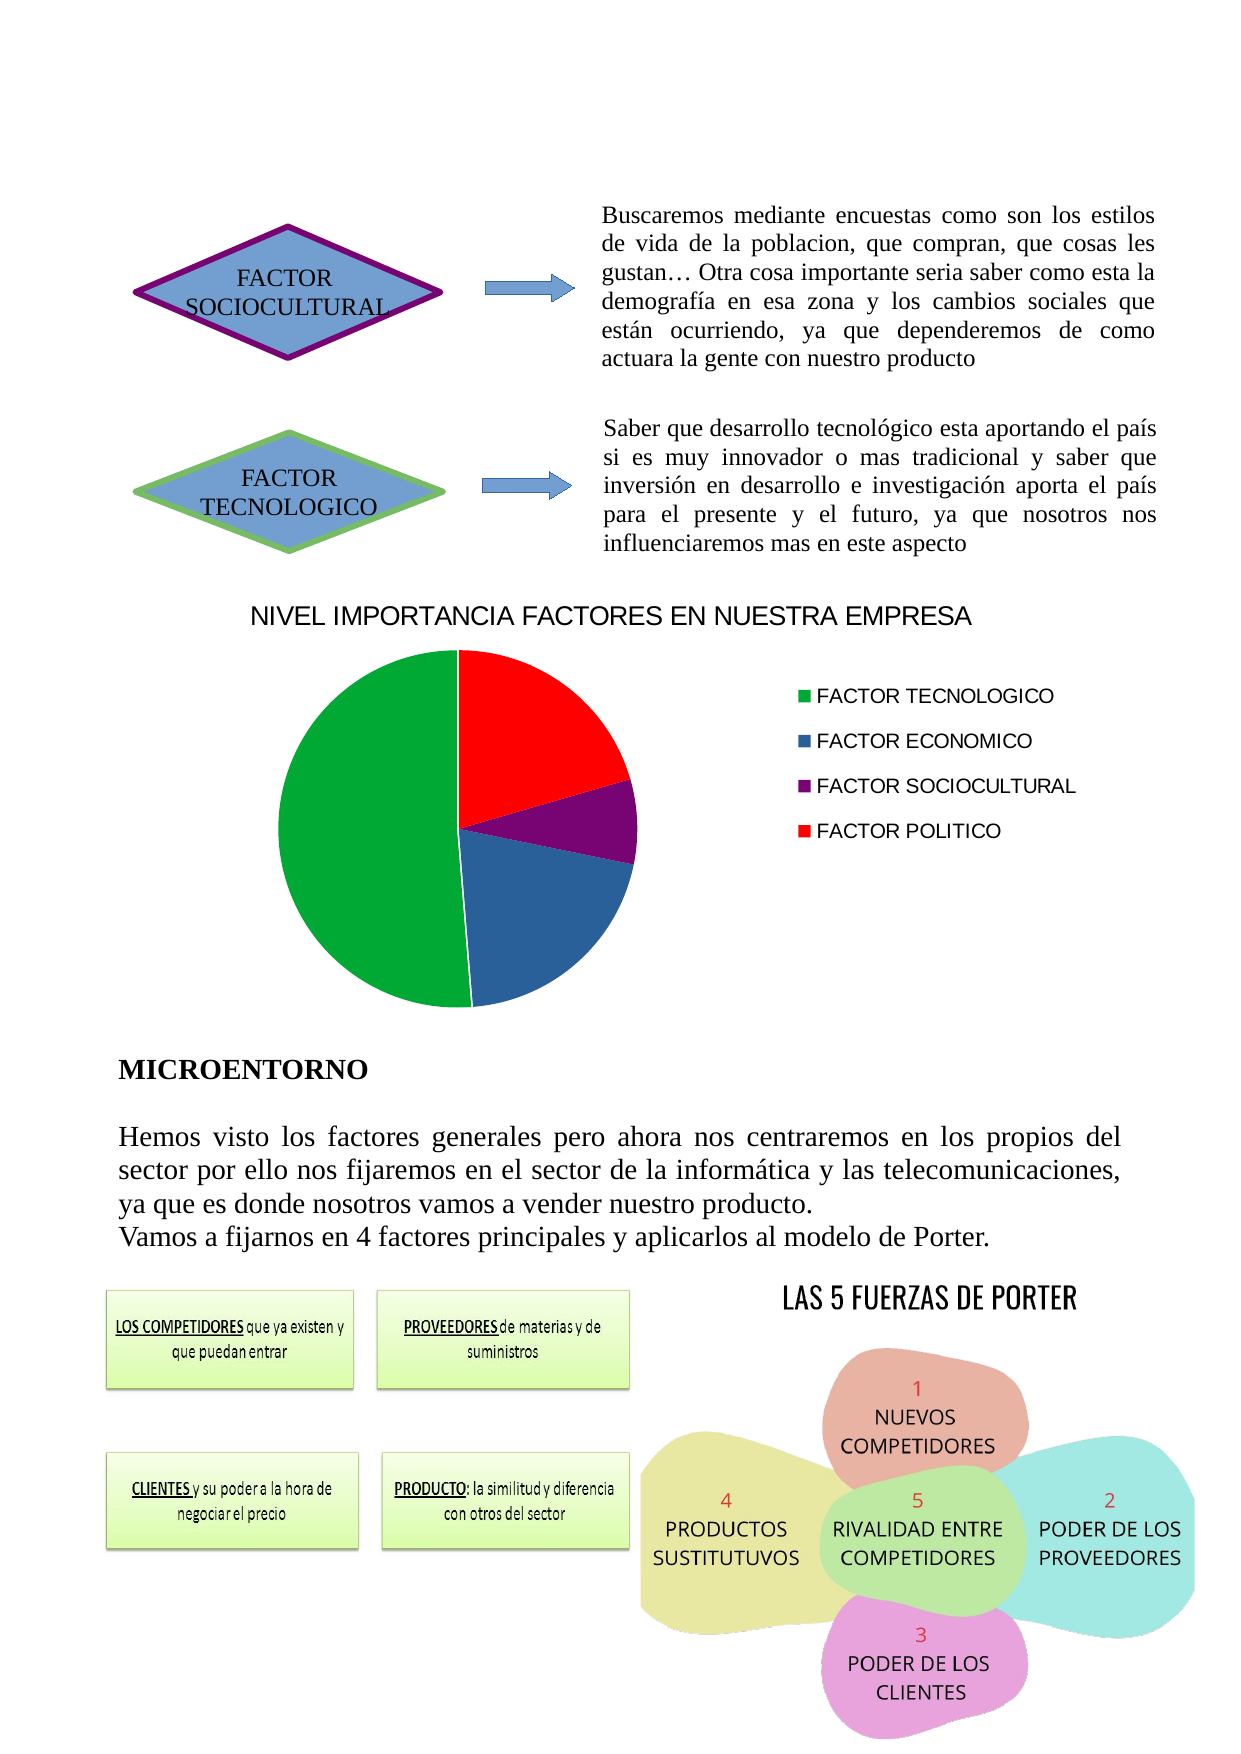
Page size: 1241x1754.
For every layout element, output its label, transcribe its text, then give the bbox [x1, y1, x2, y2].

text Hemos visto los factores generales pero ahora nos centraremos en los propios del sector por ello nos fijaremos en el sector de la informática y las telecomunicaciones, ya que es donde nosotros vamos a vender nuestro producto. [118, 1119, 1122, 1219]
picture [75, 1278, 1195, 1743]
text Vamos a fijarnos en 4 factores principales y aplicarlos al modelo de Porter. [118, 1219, 1122, 1253]
text MICROENTORNO [118, 1052, 1122, 1085]
